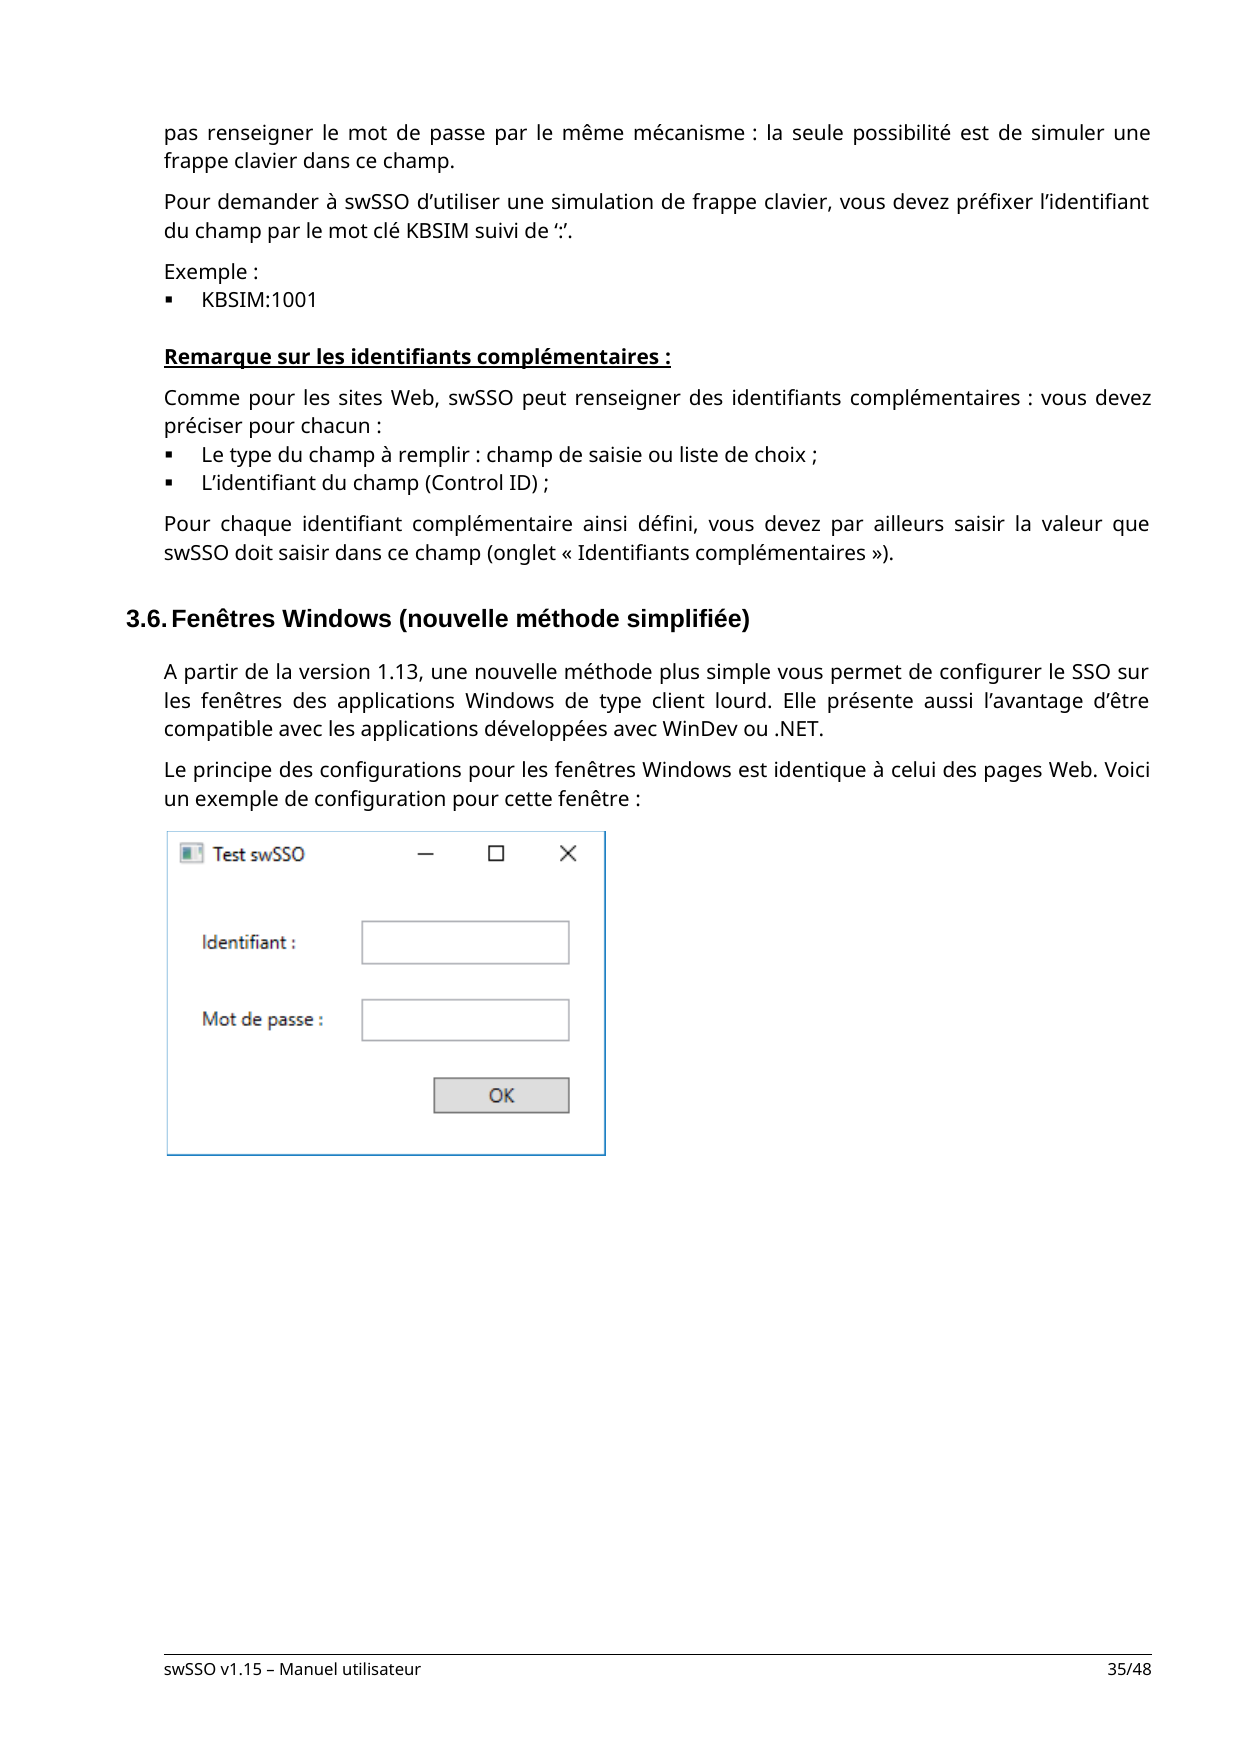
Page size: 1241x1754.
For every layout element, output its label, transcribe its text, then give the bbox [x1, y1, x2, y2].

text pas renseigner le mot de passe par le même mécanisme : la seule possibilité est de simuler une frappe clavier dans ce champ. [164, 118, 1152, 175]
list Remarque sur les identifiants complémentaires : [164, 342, 1152, 371]
picture [166, 831, 606, 1156]
text Pour chaque identifiant complémentaire ainsi défini, vous devez par ailleurs saisir la valeur que swSSO doit saisir dans ce champ (onglet « Identifiants complémentaires »). [164, 509, 1152, 566]
subtitle Fenêtres Windows (nouvelle méthode simplifiée) [126, 604, 1152, 632]
text A partir de la version 1.13, une nouvelle méthode plus simple vous permet de configurer le SSO sur les fenêtres des applications Windows de type client lourd. Elle présente aussi l’avantage d’être compatible avec les applications développées avec WinDev ou .NET. [164, 657, 1152, 743]
text Le principe des configurations pour les fenêtres Windows est identique à celui des pages Web. Voici un exemple de configuration pour cette fenêtre : [164, 755, 1152, 812]
text Pour demander à swSSO d’utiliser une simulation de frappe clavier, vous devez préfixer l’identifiant du champ par le mot clé KBSIM suivi de ‘:’. [164, 187, 1152, 244]
list KBSIM:1001 [164, 285, 1152, 314]
list L’identifiant du champ (Control ID) ; [164, 468, 1152, 497]
list Le type du champ à remplir : champ de saisie ou liste de choix ; [164, 440, 1152, 468]
text Comme pour les sites Web, swSSO peut renseigner des identifiants complémentaires : vous devez préciser pour chacun : [164, 383, 1152, 440]
text Exemple : [164, 257, 1152, 285]
